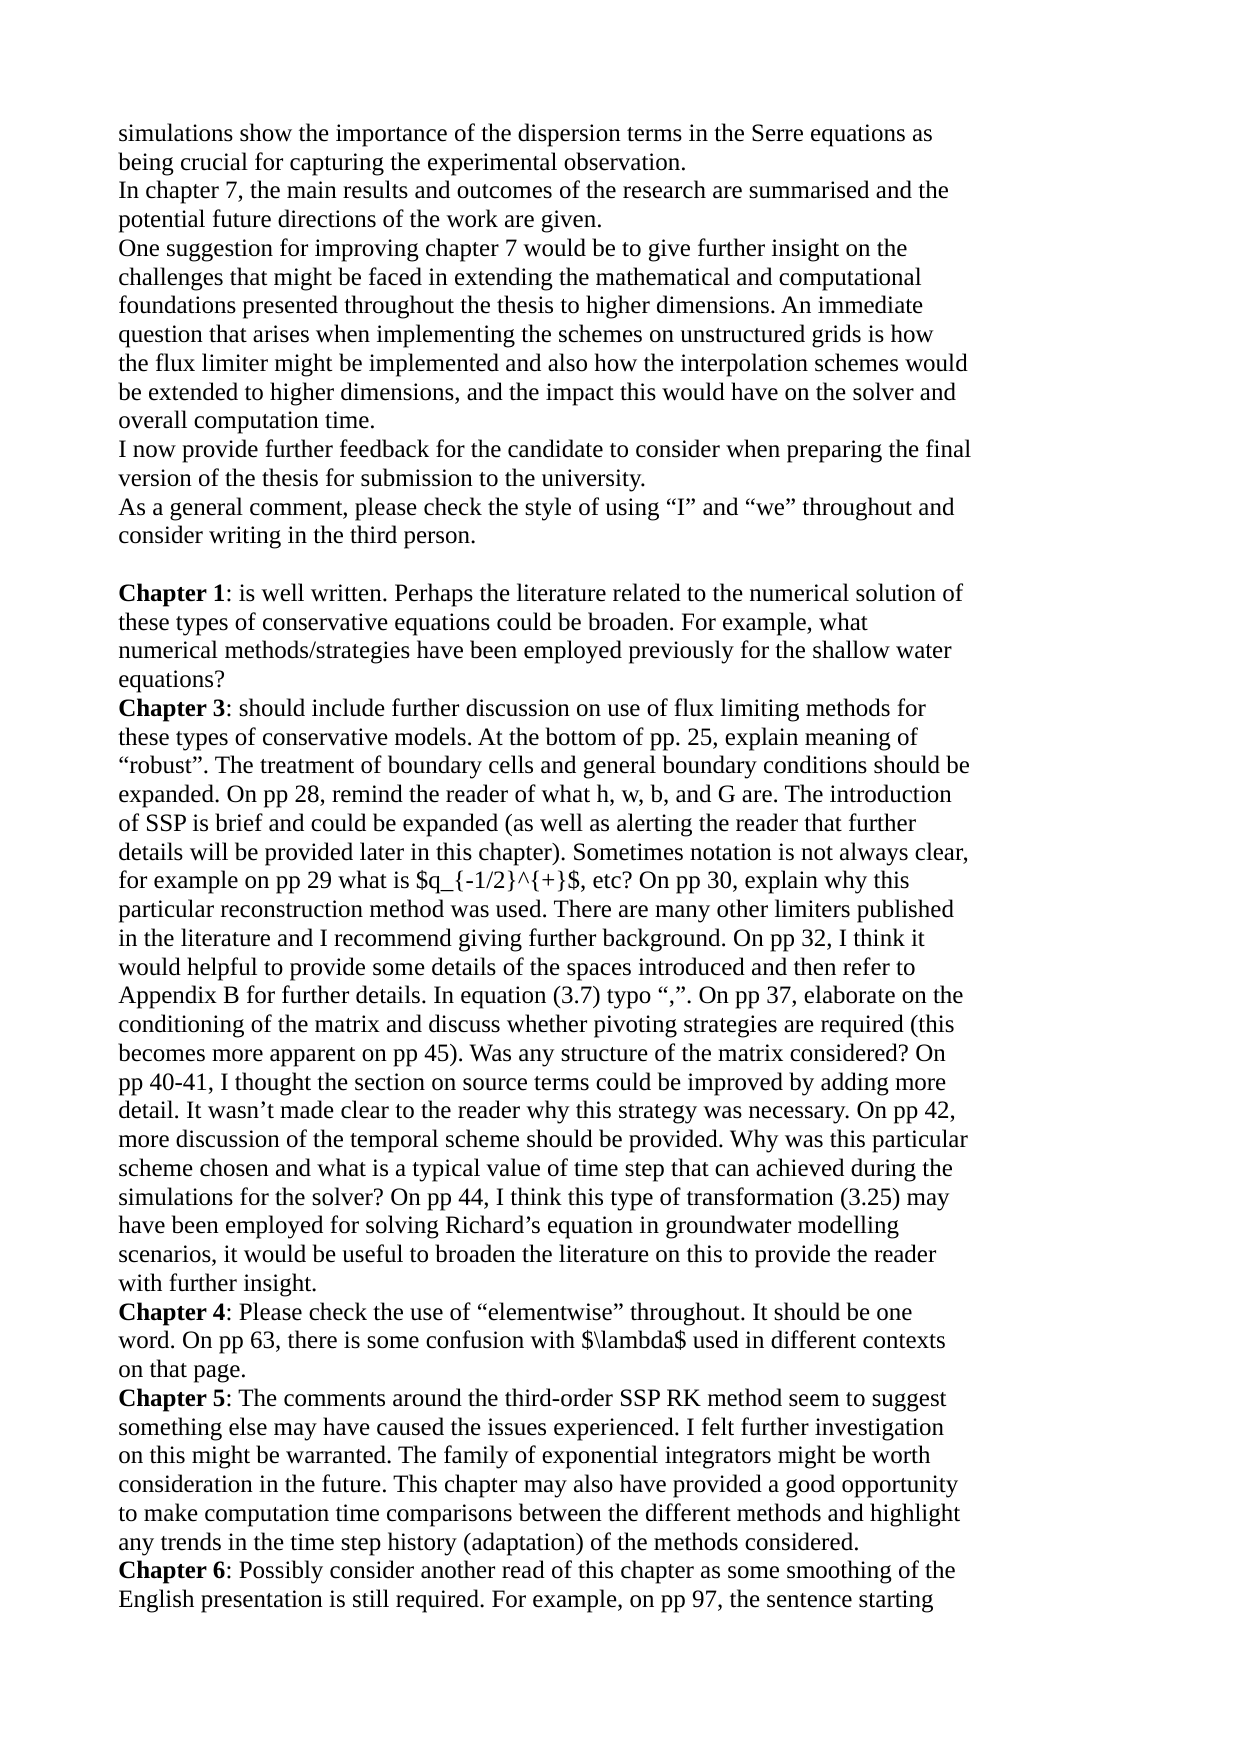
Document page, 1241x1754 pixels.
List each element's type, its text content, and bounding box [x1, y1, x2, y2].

text “robust”. The treatment of boundary cells and general boundary conditions should be [118, 751, 1122, 779]
text detail. It wasn’t made clear to the reader why this strategy was necessary. On pp 42, [118, 1096, 1122, 1124]
text the flux limiter might be implemented and also how the interpolation schemes would [118, 348, 1122, 377]
text scheme chosen and what is a typical value of time step that can achieved during the [118, 1153, 1122, 1182]
text on that page. [118, 1354, 1122, 1383]
text to make computation time comparisons between the different methods and highlight [118, 1498, 1122, 1527]
text simulations for the solver? On pp 44, I think this type of transformation (3.25) may [118, 1182, 1122, 1211]
text English presentation is still required. For example, on pp 97, the sentence starting [118, 1584, 1122, 1613]
text expanded. On pp 28, remind the reader of what h, w, b, and G are. The introduction [118, 779, 1122, 808]
text Chapter 4: Please check the use of “elementwise” throughout. It should be one [118, 1297, 1122, 1326]
text In chapter 7, the main results and outcomes of the research are summarised and the [118, 176, 1122, 204]
text these types of conservative equations could be broaden. For example, what [118, 607, 1122, 636]
text more discussion of the temporal scheme should be provided. Why was this particular [118, 1124, 1122, 1153]
text particular reconstruction method was used. There are many other limiters published [118, 894, 1122, 923]
text any trends in the time step history (adaptation) of the methods considered. [118, 1527, 1122, 1556]
text have been employed for solving Richard’s equation in groundwater modelling [118, 1211, 1122, 1239]
text simulations show the importance of the dispersion terms in the Serre equations as [118, 118, 1122, 147]
text question that arises when implementing the schemes on unstructured grids is how [118, 319, 1122, 348]
text pp 40-41, I thought the section on source terms could be improved by adding more [118, 1067, 1122, 1096]
text these types of conservative models. At the bottom of pp. 25, explain meaning of [118, 722, 1122, 751]
text consideration in the future. This chapter may also have provided a good opportunity [118, 1469, 1122, 1498]
text Chapter 5: The comments around the third-order SSP RK method seem to suggest [118, 1383, 1122, 1412]
text consider writing in the third person. [118, 521, 1122, 549]
text One suggestion for improving chapter 7 would be to give further insight on the [118, 233, 1122, 262]
text scenarios, it would be useful to broaden the literature on this to provide the reader [118, 1239, 1122, 1268]
text on this might be warranted. The family of exponential integrators might be worth [118, 1441, 1122, 1469]
text with further insight. [118, 1268, 1122, 1297]
text Chapter 6: Possibly consider another read of this chapter as some smoothing of the [118, 1556, 1122, 1584]
text of SSP is brief and could be expanded (as well as alerting the reader that further [118, 808, 1122, 837]
text challenges that might be faced in extending the mathematical and computational [118, 262, 1122, 291]
text overall computation time. [118, 406, 1122, 434]
text Chapter 3: should include further discussion on use of flux limiting methods for [118, 693, 1122, 722]
text I now provide further feedback for the candidate to consider when preparing the final [118, 434, 1122, 463]
text version of the thesis for submission to the university. [118, 463, 1122, 492]
text As a general comment, please check the style of using “I” and “we” throughout and [118, 492, 1122, 521]
text becomes more apparent on pp 45). Was any structure of the matrix considered? On [118, 1038, 1122, 1067]
text would helpful to provide some details of the spaces introduced and then refer to [118, 952, 1122, 981]
text details will be provided later in this chapter). Sometimes notation is not always clear, [118, 837, 1122, 866]
text Chapter 1: is well written. Perhaps the literature related to the numerical solution of [118, 578, 1122, 607]
text being crucial for capturing the experimental observation. [118, 147, 1122, 176]
text Appendix B for further details. In equation (3.7) typo “,”. On pp 37, elaborate on the [118, 981, 1122, 1009]
text numerical methods/strategies have been employed previously for the shallow water [118, 636, 1122, 664]
text conditioning of the matrix and discuss whether pivoting strategies are required (this [118, 1009, 1122, 1038]
text equations? [118, 664, 1122, 693]
text foundations presented throughout the thesis to higher dimensions. An immediate [118, 291, 1122, 319]
text word. On pp 63, there is some confusion with $\lambda$ used in different contexts [118, 1326, 1122, 1354]
text for example on pp 29 what is $q_{-1/2}^{+}$, etc? On pp 30, explain why this [118, 866, 1122, 894]
text be extended to higher dimensions, and the impact this would have on the solver and [118, 377, 1122, 406]
text in the literature and I recommend giving further background. On pp 32, I think it [118, 923, 1122, 952]
text something else may have caused the issues experienced. I felt further investigation [118, 1412, 1122, 1441]
text potential future directions of the work are given. [118, 204, 1122, 233]
